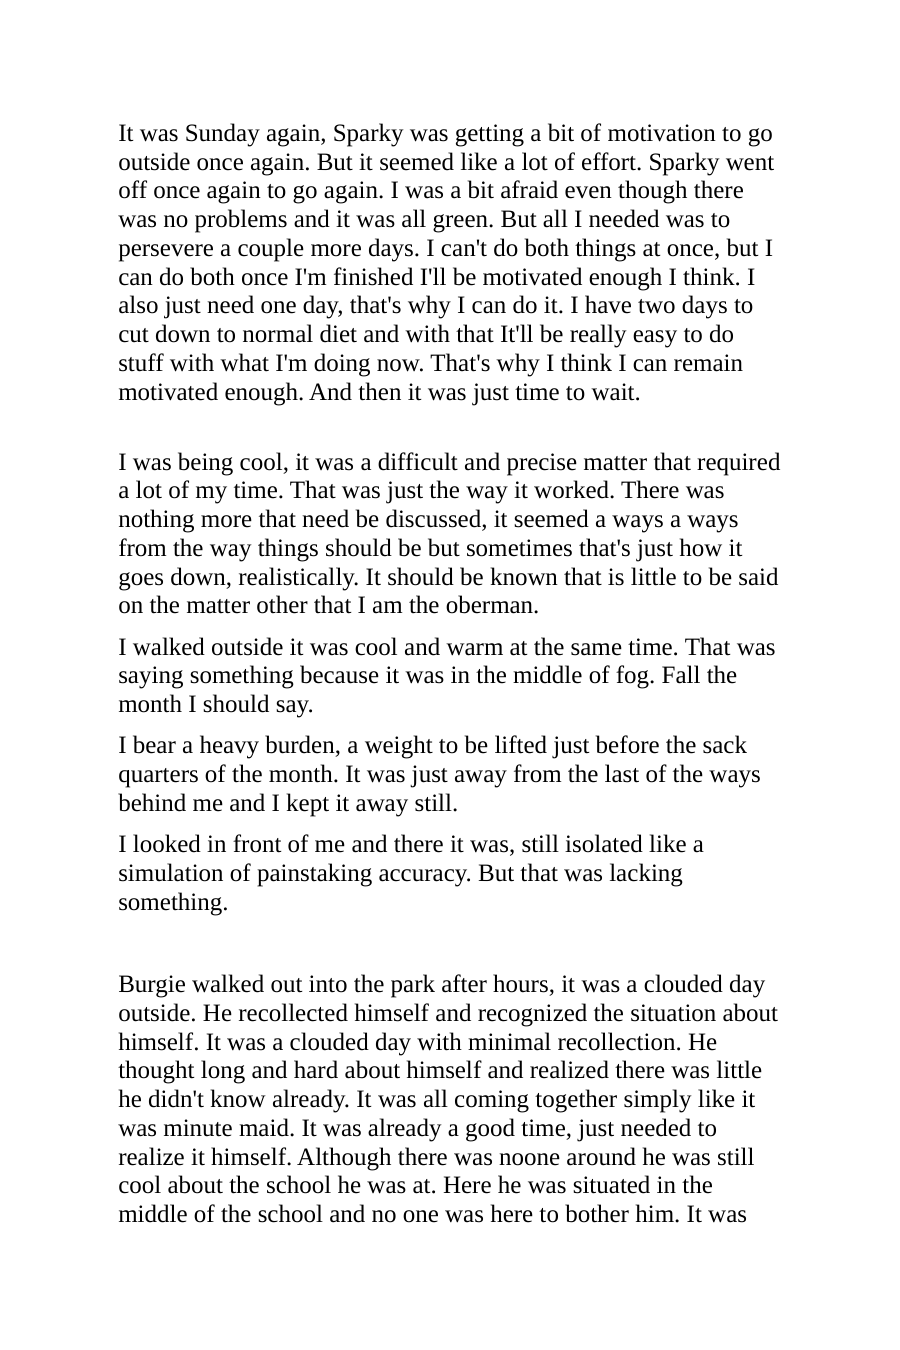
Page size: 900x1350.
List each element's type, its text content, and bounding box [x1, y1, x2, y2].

text Burgie walked out into the park after hours, it was a clouded day outside. He recollected himself and recognized the situation about himself. It was a clouded day with minimal recollection. He thought long and hard about himself and realized there was little he didn't know already. It was all coming together simply like it was minute maid. It was already a good time, just needed to realize it himself. Although there was noone around he was still cool about the school he was at. Here he was situated in the middle of the school and no one was here to bother him. It was [118, 969, 782, 1228]
text I looked in front of me and there it was, still isolated like a simulation of painstaking accuracy. But that was lacking something. [118, 829, 782, 916]
text I walked outside it was cool and warm at the same time. That was saying something because it was in the middle of fog. Fall the month I should say. [118, 632, 782, 718]
text I was being cool, it was a difficult and precise matter that required a lot of my time. That was just the way it worked. There was nothing more that need be discussed, it seemed a ways a ways from the way things should be but sometimes that's just how it goes down, realistically. It should be known that is little to be said on the matter other that I am the oberman. [118, 447, 782, 619]
text It was Sunday again, Sparky was getting a bit of motivation to go outside once again. But it seemed like a lot of effort. Sparky went off once again to go again. I was a bit afraid even though there was no problems and it was all green. But all I needed was to persevere a couple more days. I can't do both things at once, but I can do both once I'm finished I'll be motivated enough I think. I also just need one day, that's why I can do it. I have two days to cut down to normal diet and with that It'll be really easy to do stuff with what I'm doing now. That's why I think I can remain motivated enough. And then it was just time to wait. [118, 118, 782, 434]
text I bear a heavy burden, a weight to be lifted just before the sack quarters of the month. It was just away from the last of the ways behind me and I kept it away still. [118, 731, 782, 817]
